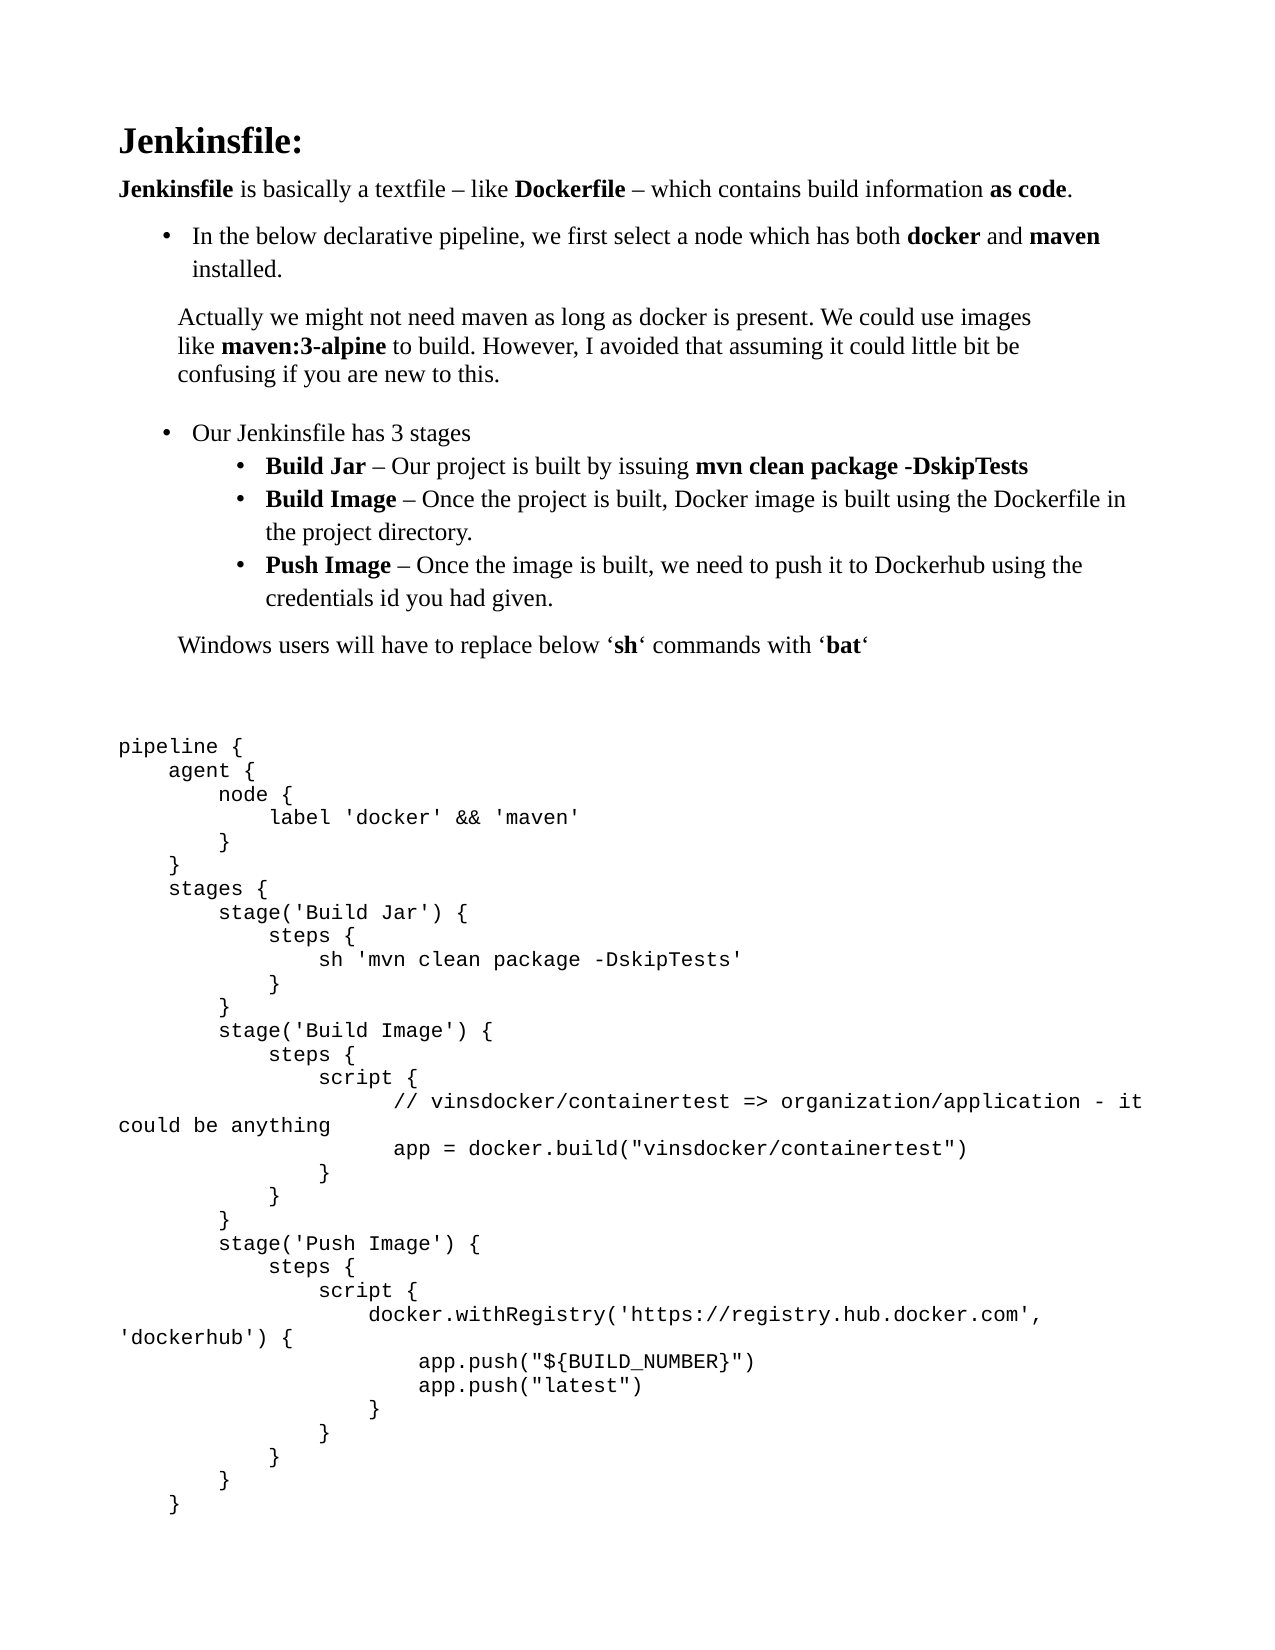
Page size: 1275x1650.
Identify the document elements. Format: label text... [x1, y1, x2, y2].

text } [118, 854, 1157, 878]
text } [118, 1209, 1157, 1233]
text script { [118, 1067, 1157, 1091]
text } [118, 1186, 1157, 1209]
text } [118, 1493, 1157, 1517]
text Actually we might not need maven as long as docker is present. We could use images like maven:3-alpine to build. However, I avoided that assuming it could little bit be confusing if you are new to this. [177, 302, 1098, 388]
text stage('Push Image') { [118, 1233, 1157, 1256]
text agent { [118, 760, 1157, 783]
text Jenkinsfile is basically a textfile – like Dockerfile – which contains build information as code. [118, 174, 1157, 202]
subtitle Jenkinsfile: [118, 118, 1157, 161]
text pipeline { [118, 736, 1157, 760]
text app.push("latest") [118, 1375, 1157, 1398]
text label 'docker' && 'maven' [118, 807, 1157, 831]
list Push Image – Once the image is built, we need to push it to Dockerhub using the credentials id you had given. [236, 550, 1157, 612]
text } [118, 831, 1157, 854]
text app.push("${BUILD_NUMBER}") [118, 1351, 1157, 1375]
text steps { [118, 1256, 1157, 1280]
list Our Jenkinsfile has 3 stages [162, 418, 1157, 446]
list In the below declarative pipeline, we first select a node which has both docker and maven installed. [162, 221, 1157, 283]
text stage('Build Image') { [118, 1020, 1157, 1044]
text } [118, 1446, 1157, 1469]
text script { [118, 1280, 1157, 1304]
text } [118, 973, 1157, 996]
text stages { [118, 878, 1157, 902]
text // vinsdocker/containertest => organization/application - it could be anything [118, 1091, 1157, 1138]
list Build Image – Once the project is built, Docker image is built using the Dockerfile in the project directory. [236, 484, 1157, 546]
list Build Jar – Our project is built by issuing mvn clean package -DskipTests [236, 451, 1157, 479]
text Windows users will have to replace below ‘sh‘ commands with ‘bat‘ [177, 630, 1098, 659]
text stage('Build Jar') { [118, 902, 1157, 925]
text steps { [118, 925, 1157, 949]
text steps { [118, 1044, 1157, 1067]
text node { [118, 783, 1157, 807]
text } [118, 1162, 1157, 1186]
text } [118, 996, 1157, 1020]
text sh 'mvn clean package -DskipTests' [118, 949, 1157, 973]
text app = docker.build("vinsdocker/containertest") [118, 1138, 1157, 1162]
text docker.withRegistry('https://registry.hub.docker.com', 'dockerhub') { [118, 1304, 1157, 1351]
text } [118, 1398, 1157, 1422]
text } [118, 1422, 1157, 1446]
text } [118, 1469, 1157, 1493]
